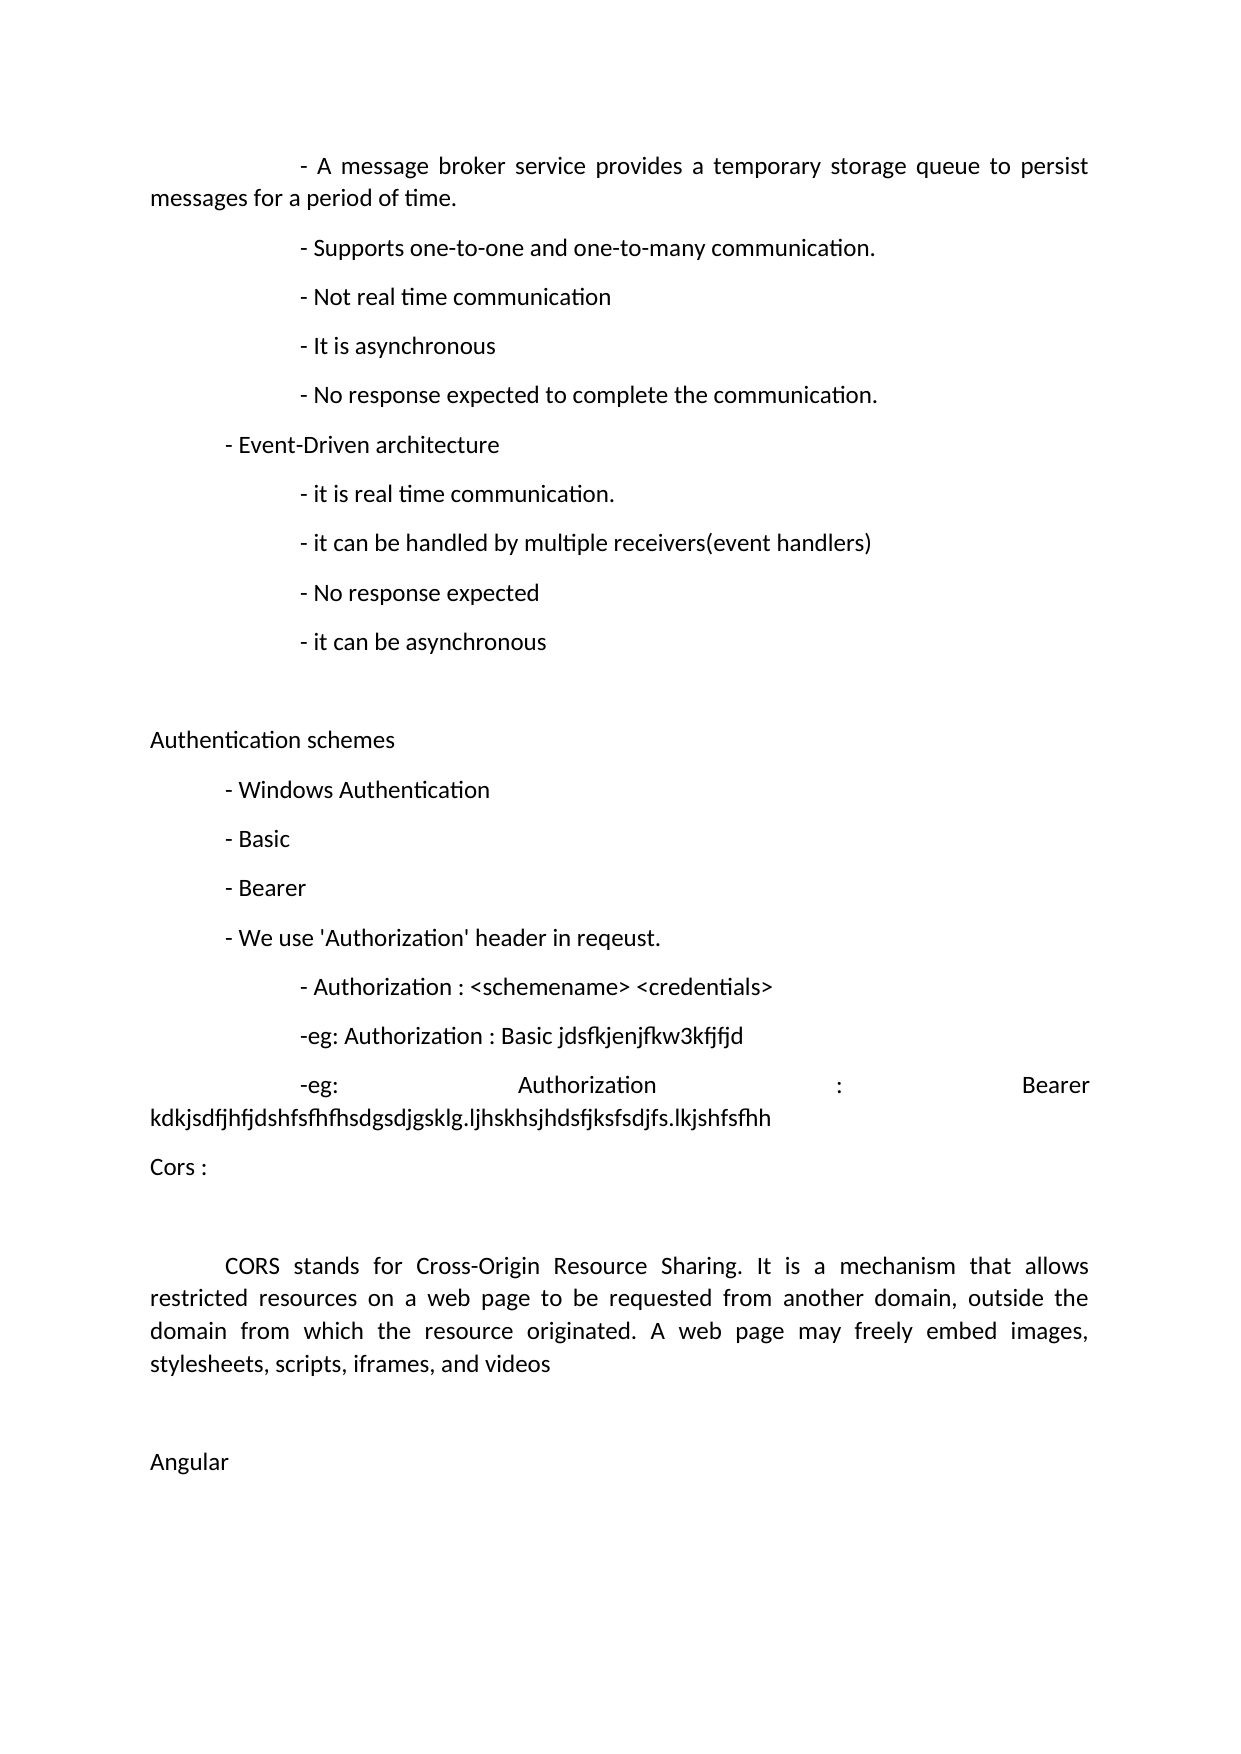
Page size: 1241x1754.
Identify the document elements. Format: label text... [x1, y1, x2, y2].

text - it can be asynchronous [150, 626, 1090, 657]
text - No response expected [150, 577, 1090, 607]
text - Authorization : <schemename> <credentials> [150, 971, 1090, 1001]
text - Basic [150, 823, 1090, 854]
text - Windows Authentication [150, 774, 1090, 804]
text -eg: Authorization : Basic jdsfkjenjfkw3kfjfjd [150, 1020, 1090, 1051]
text Angular [150, 1446, 1090, 1477]
text -eg: Authorization : Bearer kdkjsdfjhfjdshfsfhfhsdgsdjgsklg.ljhskhsjhdsfjksfsdjfs.lkjshfsfhh [150, 1069, 1090, 1133]
text - Bearer [150, 872, 1090, 903]
text Cors : [150, 1151, 1090, 1182]
text - Supports one-to-one and one-to-many communication. [150, 232, 1090, 262]
text - Event-Driven architecture [150, 429, 1090, 459]
text - It is asynchronous [150, 330, 1090, 361]
text - it can be handled by multiple receivers(event handlers) [150, 527, 1090, 558]
text - No response expected to complete the communication. [150, 380, 1090, 410]
text - it is real time communication. [150, 478, 1090, 509]
text CORS stands for Cross-Origin Resource Sharing. It is a mechanism that allows restricted resources on a web page to be requested from another domain, outside the domain from which the resource originated. A web page may freely embed images, stylesheets, scripts, iframes, and videos [150, 1250, 1090, 1378]
text - A message broker service provides a temporary storage queue to persist messages for a period of time. [150, 150, 1090, 213]
text - We use 'Authorization' header in reqeust. [150, 922, 1090, 952]
text Authentication schemes [150, 724, 1090, 755]
text - Not real time communication [150, 281, 1090, 312]
